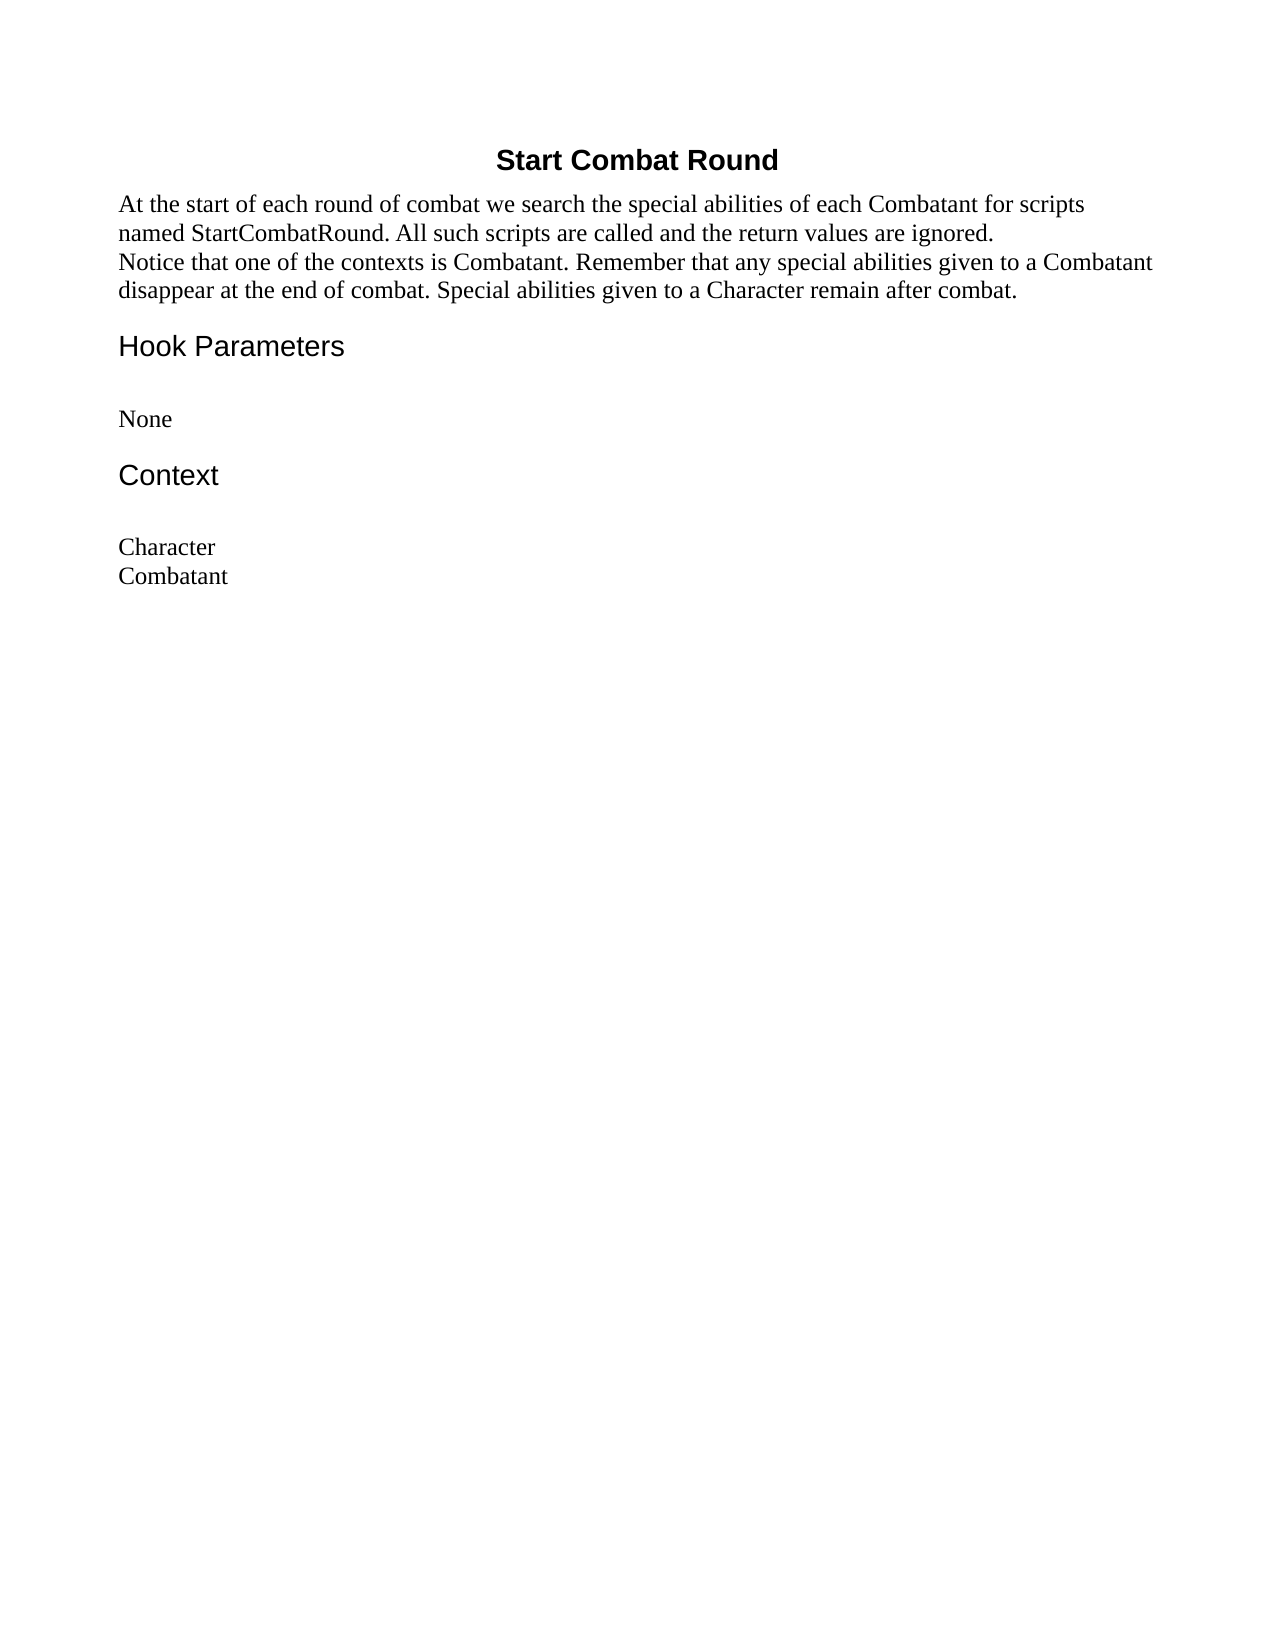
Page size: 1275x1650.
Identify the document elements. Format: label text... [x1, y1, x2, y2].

subtitle Context [118, 458, 1157, 491]
subtitle Hook Parameters [118, 329, 1157, 363]
text None [118, 404, 1157, 433]
text At the start of each round of combat we search the special abilities of each Combatant for scripts named StartCombatRound. All such scripts are called and the return values are ignored. [118, 189, 1157, 247]
subtitle Start Combat Round [118, 143, 1157, 177]
text Combatant [118, 561, 1157, 590]
text Notice that one of the contexts is Combatant. Remember that any special abilities given to a Combatant disappear at the end of combat. Special abilities given to a Character remain after combat. [118, 247, 1157, 304]
text Character [118, 532, 1157, 561]
